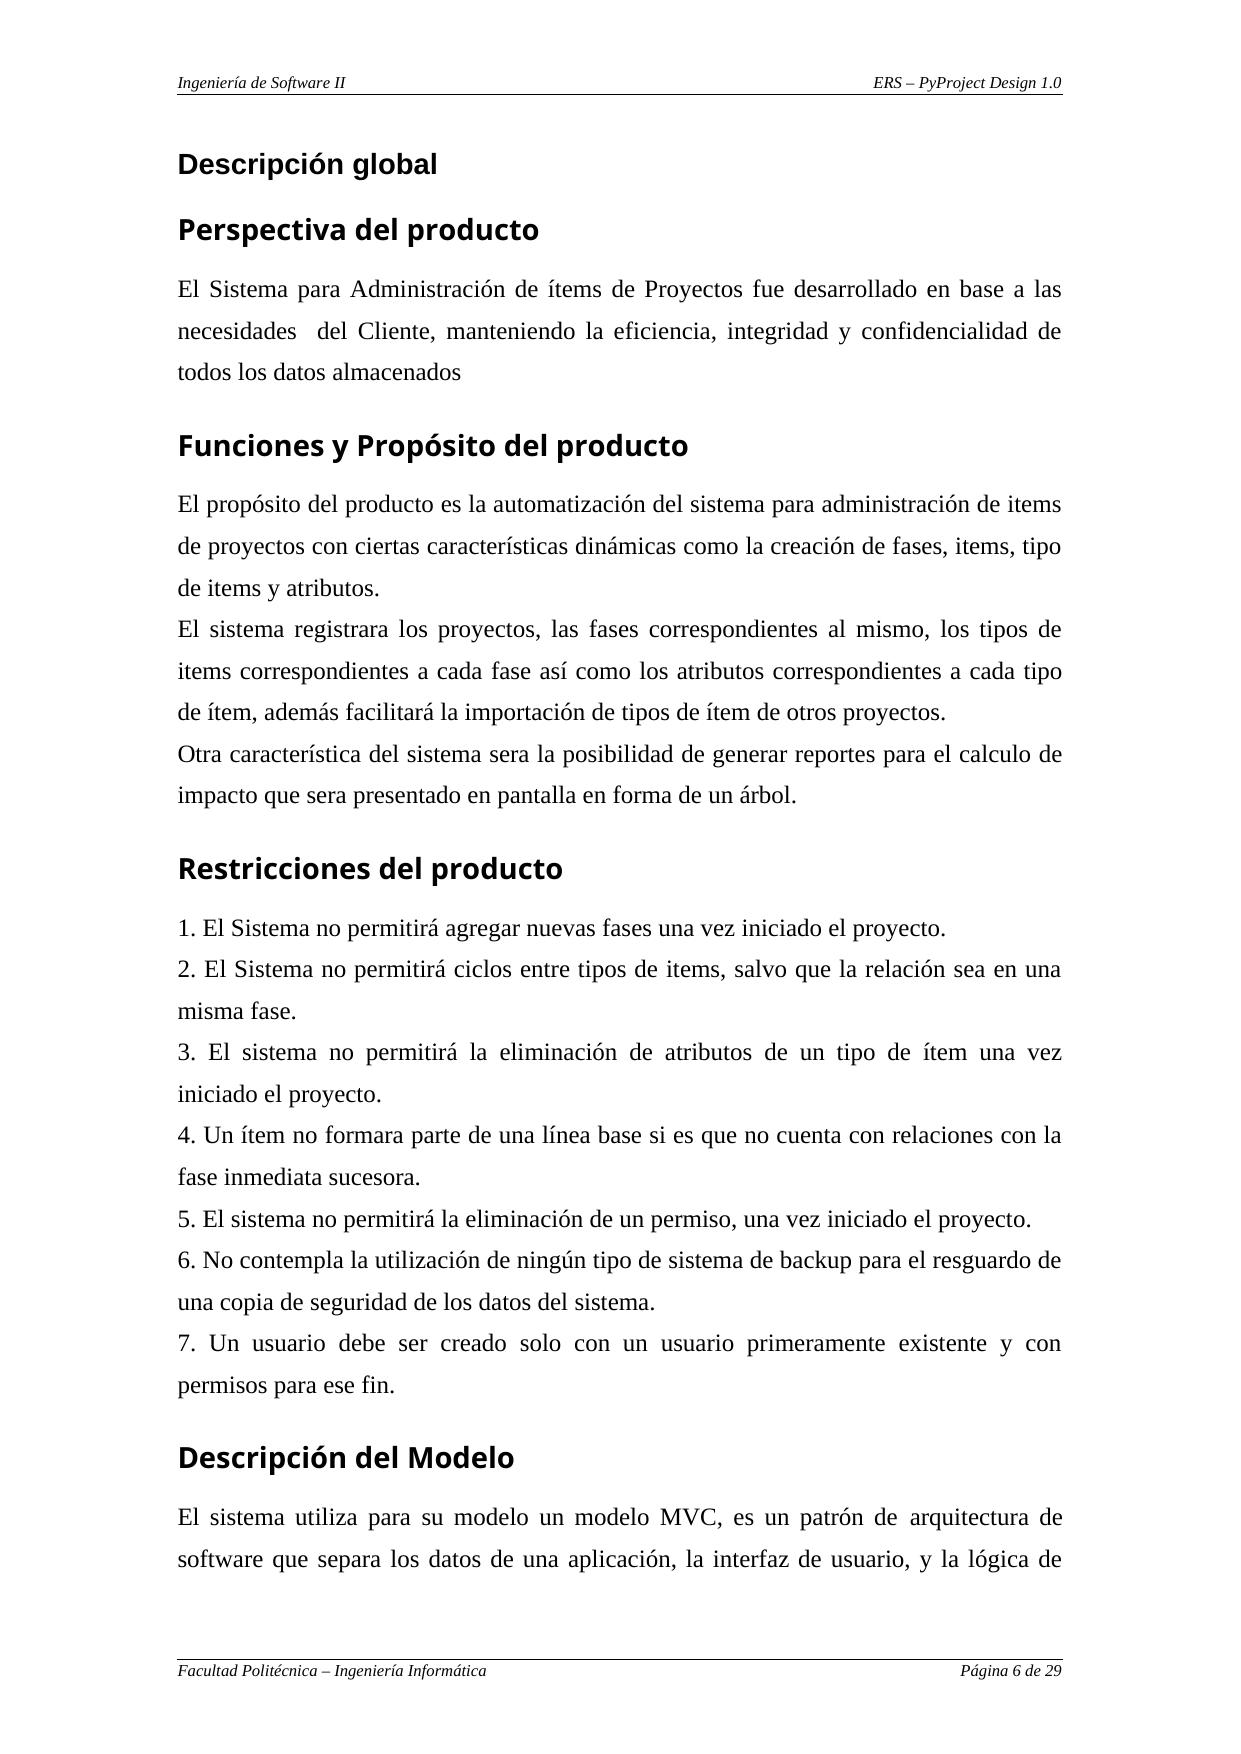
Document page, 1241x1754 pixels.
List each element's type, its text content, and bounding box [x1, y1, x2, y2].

text El Sistema para Administración de ítems de Proyectos fue desarrollado en base a las necesidades del Cliente, manteniendo la eficiencia, integridad y confidencialidad de todos los datos almacenados [177, 275, 1063, 386]
text El sistema utiliza para su modelo un modelo MVC, es un patrón de arquitectura de software que separa los datos de una aplicación, la interfaz de usuario, y la lógica de [177, 1503, 1063, 1573]
subtitle Descripción global [177, 148, 1063, 180]
subtitle Restricciones del producto [177, 848, 1063, 888]
text 7. Un usuario debe ser creado solo con un usuario primeramente existente y con permisos para ese fin. [177, 1329, 1063, 1399]
subtitle Descripción del Modelo [177, 1438, 1063, 1477]
text 5. El sistema no permitirá la eliminación de un permiso, una vez iniciado el proyecto. [177, 1205, 1063, 1232]
text El sistema registrara los proyectos, las fases correspondientes al mismo, los tipos de items correspondientes a cada fase así como los atributos correspondientes a cada tipo de ítem, además facilitará la importación de tipos de ítem de otros proyectos. [177, 615, 1063, 726]
text 3. El sistema no permitirá la eliminación de atributos de un tipo de ítem una vez iniciado el proyecto. [177, 1038, 1063, 1108]
text 1. El Sistema no permitirá agregar nuevas fases una vez iniciado el proyecto. [177, 914, 1063, 942]
subtitle Funciones y Propósito del producto [177, 425, 1063, 464]
text 2. El Sistema no permitirá ciclos entre tipos de items, salvo que la relación sea en una misma fase. [177, 955, 1063, 1025]
text 6. No contempla la utilización de ningún tipo de sistema de backup para el resguardo de una copia de seguridad de los datos del sistema. [177, 1246, 1063, 1316]
text Otra característica del sistema sera la posibilidad de generar reportes para el calculo de impacto que sera presentado en pantalla en forma de un árbol. [177, 740, 1063, 809]
subtitle Perspectiva del producto [177, 209, 1063, 249]
text El propósito del producto es la automatización del sistema para administración de items de proyectos con ciertas características dinámicas como la creación de fases, items, tipo de items y atributos. [177, 491, 1063, 601]
text 4. Un ítem no formara parte de una línea base si es que no cuenta con relaciones con la fase inmediata sucesora. [177, 1122, 1063, 1191]
